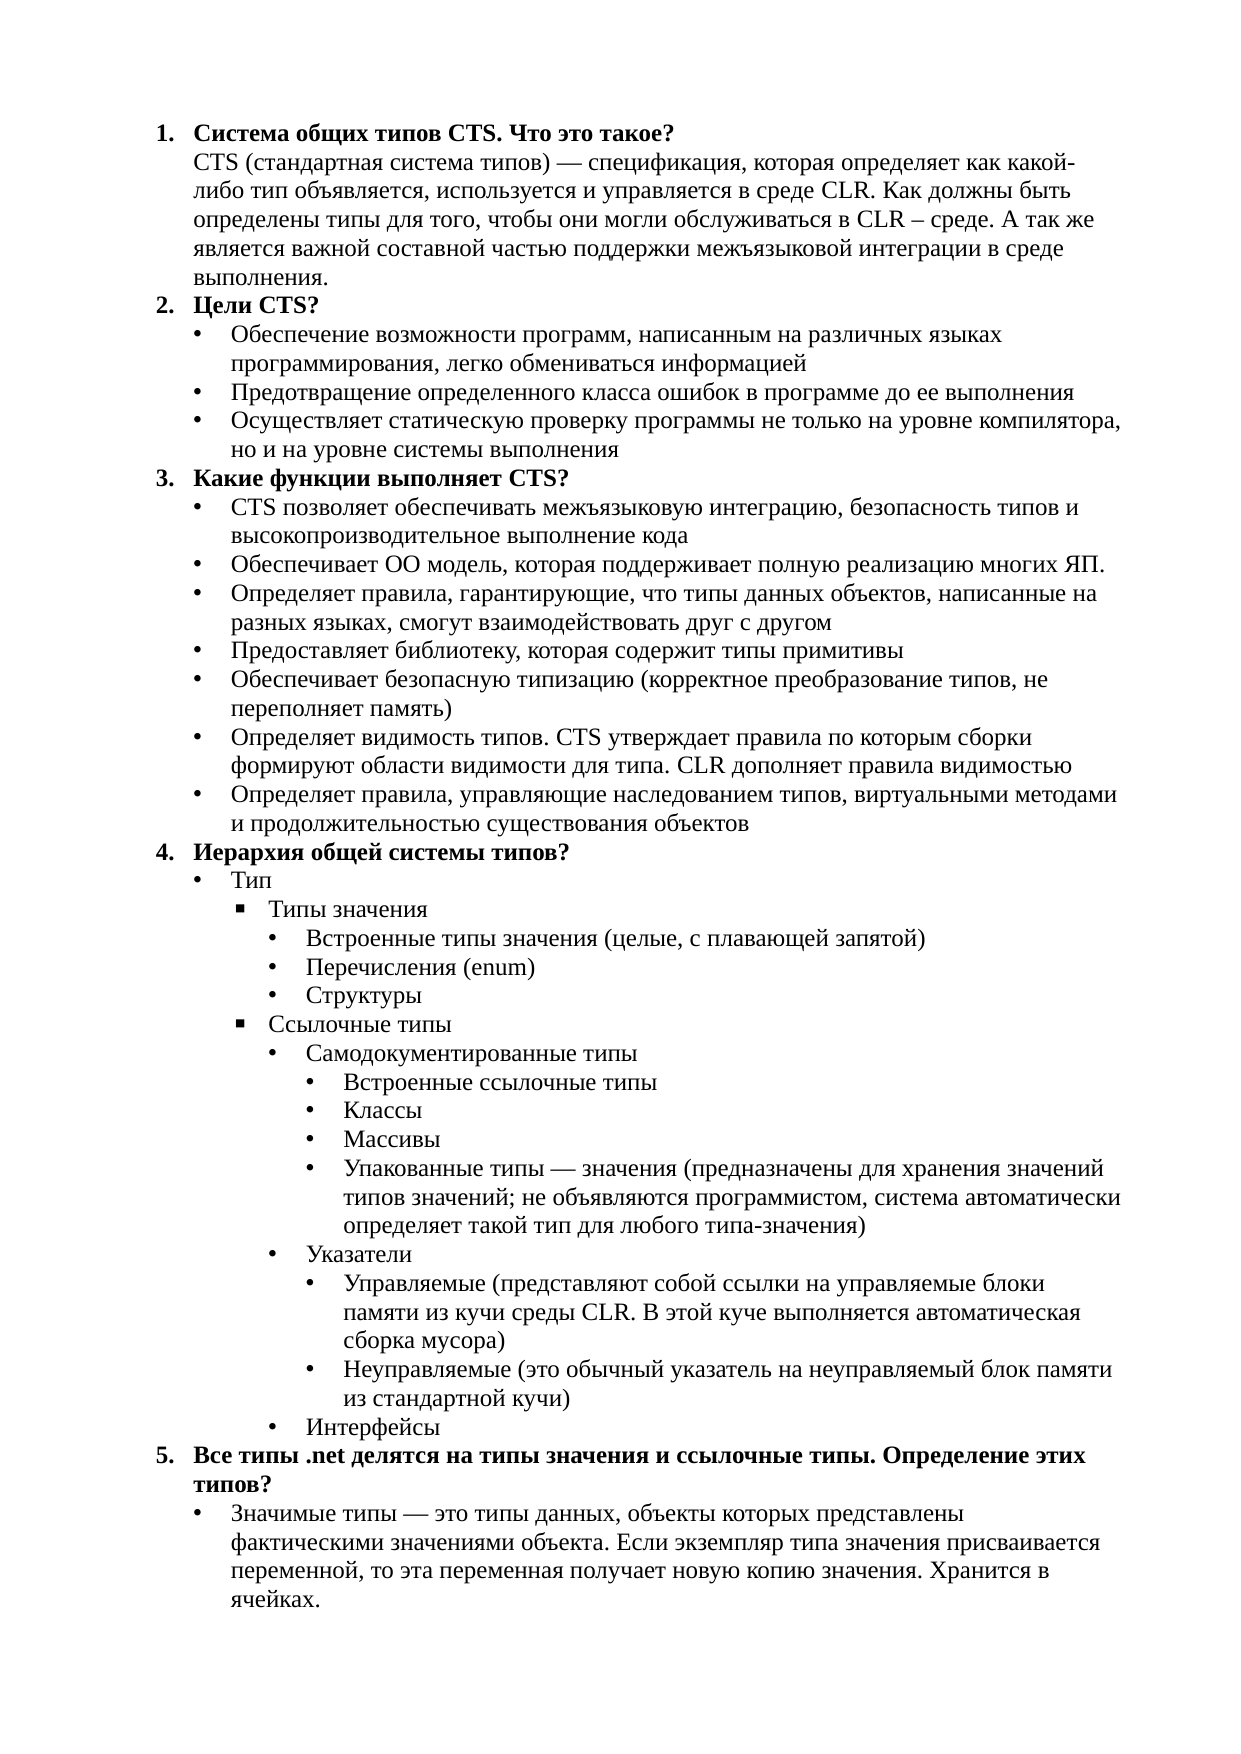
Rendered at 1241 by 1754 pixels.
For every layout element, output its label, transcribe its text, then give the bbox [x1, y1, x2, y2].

list Обеспечивает безопасную типизацию (корректное преобразование типов, не переполняет память) [193, 664, 1122, 722]
list Классы [306, 1096, 1122, 1124]
list Обеспечение возможности программ, написанным на различных языках программирования, легко обмениваться информацией [193, 319, 1122, 377]
list Встроенные ссылочные типы [306, 1067, 1122, 1096]
list Указатели [268, 1239, 1122, 1268]
list Предотвращение определенного класса ошибок в программе до ее выполнения [193, 377, 1122, 406]
list Упакованные типы — значения (предназначены для хранения значений типов значений; не объявляются программистом, система автоматически определяет такой тип для любого типа-значения) [306, 1153, 1122, 1239]
list Определяет правила, управляющие наследованием типов, виртуальными методами и продолжительностью существования объектов [193, 779, 1122, 837]
list Тип [193, 866, 1122, 894]
list Неуправляемые (это обычный указатель на неуправляемый блок памяти из стандартной кучи) [306, 1354, 1122, 1412]
list Интерфейсы [268, 1412, 1122, 1441]
list Структуры [268, 981, 1122, 1009]
list Встроенные типы значения (целые, с плавающей запятой) [268, 923, 1122, 952]
list Управляемые (представляют собой ссылки на управляемые блоки памяти из кучи среды CLR. В этой куче выполняется автоматическая сборка мусора) [306, 1268, 1122, 1354]
list Ссылочные типы [231, 1009, 1122, 1038]
list Предоставляет библиотеку, которая содержит типы примитивы [193, 636, 1122, 664]
list Массивы [306, 1124, 1122, 1153]
list Определяет правила, гарантирующие, что типы данных объектов, написанные на разных языках, смогут взаимодействовать друг с другом [193, 578, 1122, 636]
list Типы значения [231, 894, 1122, 923]
list Самодокументированные типы [268, 1038, 1122, 1067]
list Перечисления (enum) [268, 952, 1122, 981]
list CTS (стандартная система типов) — спецификация, которая определяет как какой-либо тип объявляется, используется и управляется в среде CLR. Как должны быть определены типы для того, чтобы они могли обслуживаться в CLR – среде. А так же является важной составной частью поддержки межъязыковой интеграции в среде выполнения. [156, 147, 1122, 291]
list Значимые типы — это типы данных, объекты которых представлены фактическими значениями объекта. Если экземпляр типа значения присваивается переменной, то эта переменная получает новую копию значения. Хранится в ячейках. [193, 1498, 1122, 1613]
list CTS позволяет обеспечивать межъязыковую интеграцию, безопасность типов и высокопроизводительное выполнение кода [193, 492, 1122, 549]
list Обеспечивает ОО модель, которая поддерживает полную реализацию многих ЯП. [193, 549, 1122, 578]
list Система общих типов CTS. Что это такое? [156, 118, 1122, 147]
list Осуществляет статическую проверку программы не только на уровне компилятора, но и на уровне системы выполнения [193, 406, 1122, 463]
list Цели CTS? [156, 291, 1122, 319]
list Все типы .net делятся на типы значения и ссылочные типы. Определение этих типов? [156, 1441, 1122, 1498]
list Определяет видимость типов. CTS утверждает правила по которым сборки формируют области видимости для типа. CLR дополняет правила видимостью [193, 722, 1122, 779]
list Иерархия общей системы типов? [156, 837, 1122, 866]
list Какие функции выполняет CTS? [156, 463, 1122, 492]
